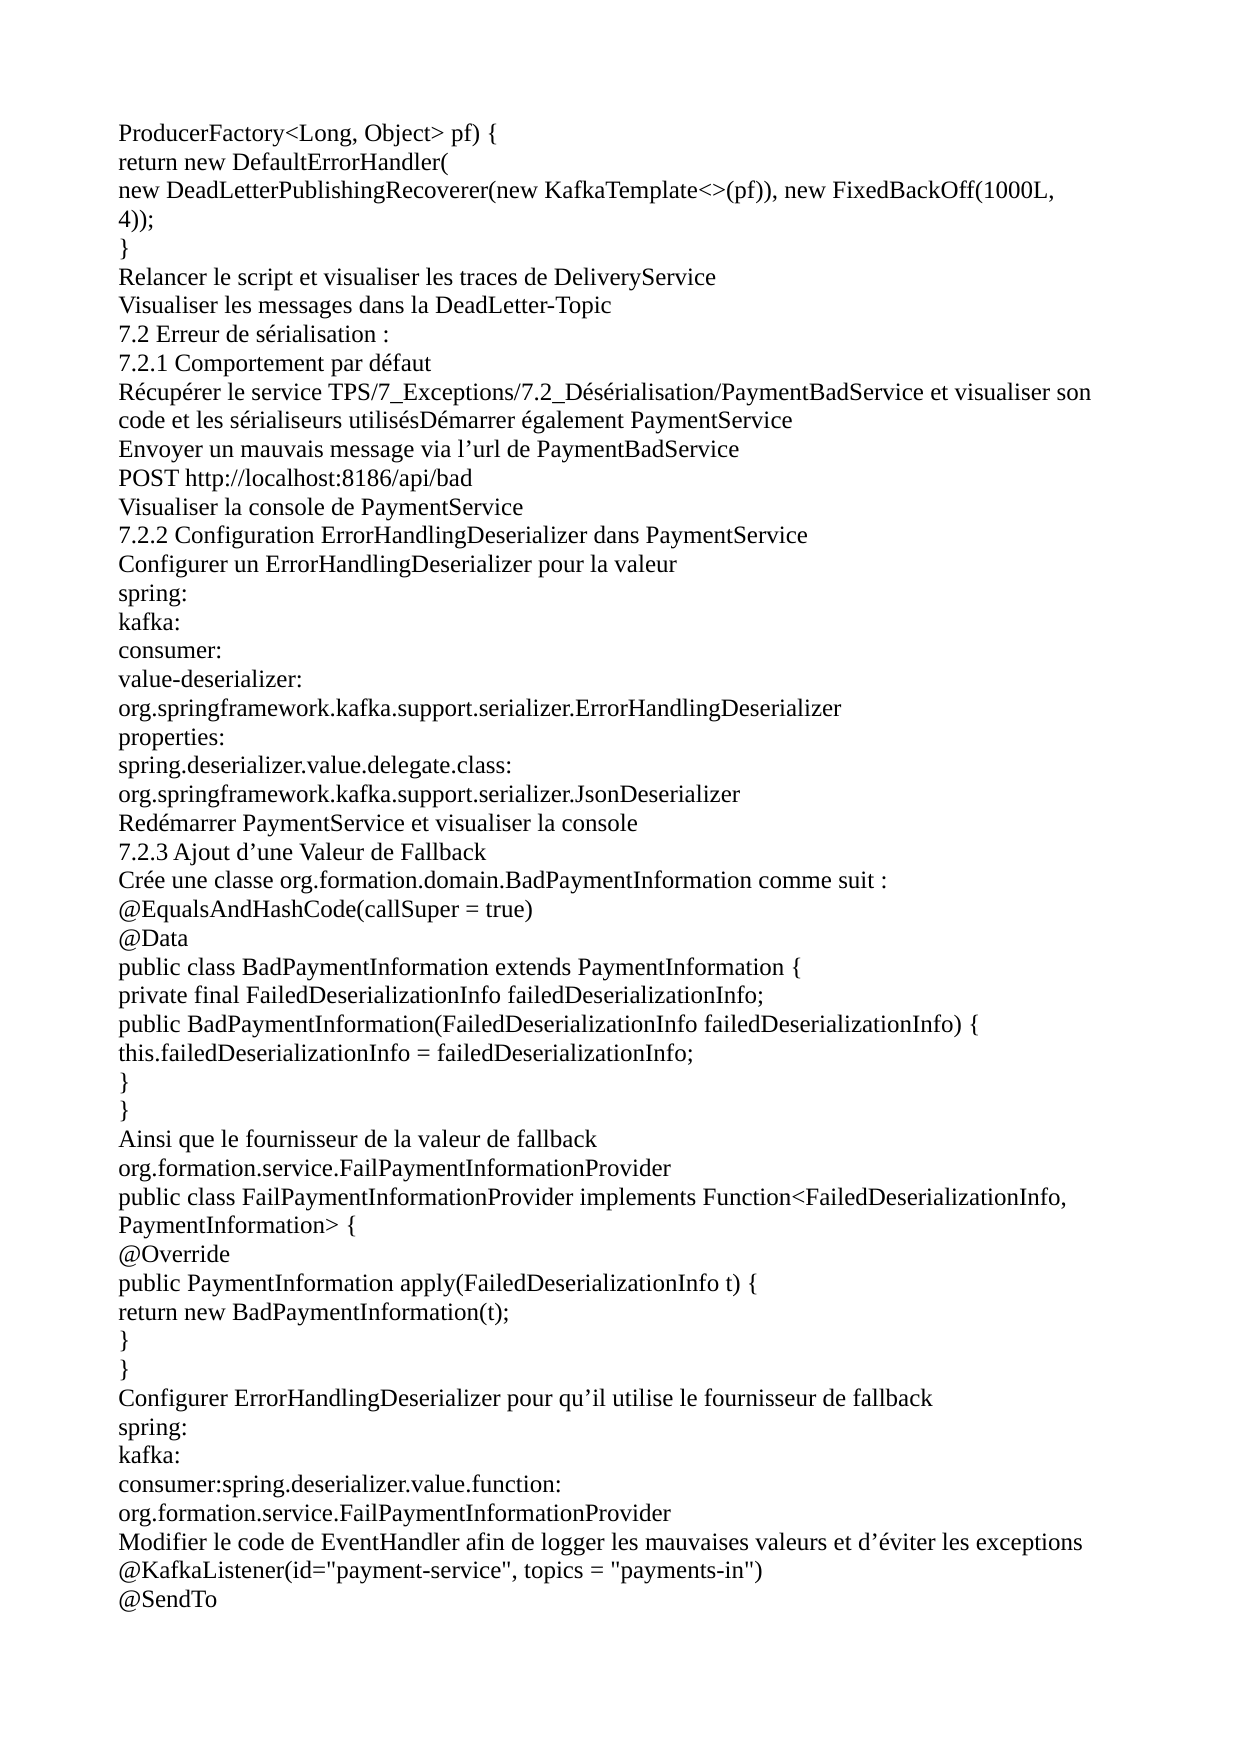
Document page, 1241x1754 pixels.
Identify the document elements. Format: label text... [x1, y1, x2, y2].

text } [118, 1354, 1122, 1383]
text Ainsi que le fournisseur de la valeur de fallback [118, 1124, 1122, 1153]
text PaymentInformation> { [118, 1211, 1122, 1239]
text @KafkaListener(id="payment-service", topics = "payments-in") [118, 1556, 1122, 1584]
text Crée une classe org.formation.domain.BadPaymentInformation comme suit : [118, 866, 1122, 894]
text code et les sérialiseurs utilisésDémarrer également PaymentService [118, 406, 1122, 434]
text } [118, 1067, 1122, 1096]
text spring.deserializer.value.delegate.class: [118, 751, 1122, 779]
text POST http://localhost:8186/api/bad [118, 463, 1122, 492]
text @EqualsAndHashCode(callSuper = true) [118, 894, 1122, 923]
text org.springframework.kafka.support.serializer.ErrorHandlingDeserializer [118, 693, 1122, 722]
text 7.2.2 Configuration ErrorHandlingDeserializer dans PaymentService [118, 521, 1122, 549]
text org.formation.service.FailPaymentInformationProvider [118, 1498, 1122, 1527]
text 4)); [118, 204, 1122, 233]
text return new DefaultErrorHandler( [118, 147, 1122, 176]
text Récupérer le service TPS/7_Exceptions/7.2_Désérialisation/PaymentBadService et visualiser son [118, 377, 1122, 406]
text Visualiser les messages dans la DeadLetter-Topic [118, 291, 1122, 319]
text Visualiser la console de PaymentService [118, 492, 1122, 521]
text } [118, 233, 1122, 262]
text } [118, 1326, 1122, 1354]
text consumer:spring.deserializer.value.function: [118, 1469, 1122, 1498]
text Relancer le script et visualiser les traces de DeliveryService [118, 262, 1122, 291]
text ProducerFactory<Long, Object> pf) { [118, 118, 1122, 147]
text 7.2.3 Ajout d’une Valeur de Fallback [118, 837, 1122, 866]
text 7.2.1 Comportement par défaut [118, 348, 1122, 377]
text public class FailPaymentInformationProvider implements Function<FailedDeserializationInfo, [118, 1182, 1122, 1211]
text spring: [118, 1412, 1122, 1441]
text Modifier le code de EventHandler afin de logger les mauvaises valeurs et d’éviter les exceptions [118, 1527, 1122, 1556]
text consumer: [118, 636, 1122, 664]
text public PaymentInformation apply(FailedDeserializationInfo t) { [118, 1268, 1122, 1297]
text org.formation.service.FailPaymentInformationProvider [118, 1153, 1122, 1182]
text kafka: [118, 607, 1122, 636]
text value-deserializer: [118, 664, 1122, 693]
text org.springframework.kafka.support.serializer.JsonDeserializer [118, 779, 1122, 808]
text Envoyer un mauvais message via l’url de PaymentBadService [118, 434, 1122, 463]
text } [118, 1096, 1122, 1124]
text kafka: [118, 1441, 1122, 1469]
text @Data [118, 923, 1122, 952]
text @Override [118, 1239, 1122, 1268]
text public BadPaymentInformation(FailedDeserializationInfo failedDeserializationInfo) { [118, 1009, 1122, 1038]
text @SendTo [118, 1584, 1122, 1613]
text properties: [118, 722, 1122, 751]
text new DeadLetterPublishingRecoverer(new KafkaTemplate<>(pf)), new FixedBackOff(1000L, [118, 176, 1122, 204]
text spring: [118, 578, 1122, 607]
text this.failedDeserializationInfo = failedDeserializationInfo; [118, 1038, 1122, 1067]
text private final FailedDeserializationInfo failedDeserializationInfo; [118, 981, 1122, 1009]
text Configurer ErrorHandlingDeserializer pour qu’il utilise le fournisseur de fallback [118, 1383, 1122, 1412]
text public class BadPaymentInformation extends PaymentInformation { [118, 952, 1122, 981]
text Configurer un ErrorHandlingDeserializer pour la valeur [118, 549, 1122, 578]
text 7.2 Erreur de sérialisation : [118, 319, 1122, 348]
text Redémarrer PaymentService et visualiser la console [118, 808, 1122, 837]
text return new BadPaymentInformation(t); [118, 1297, 1122, 1326]
